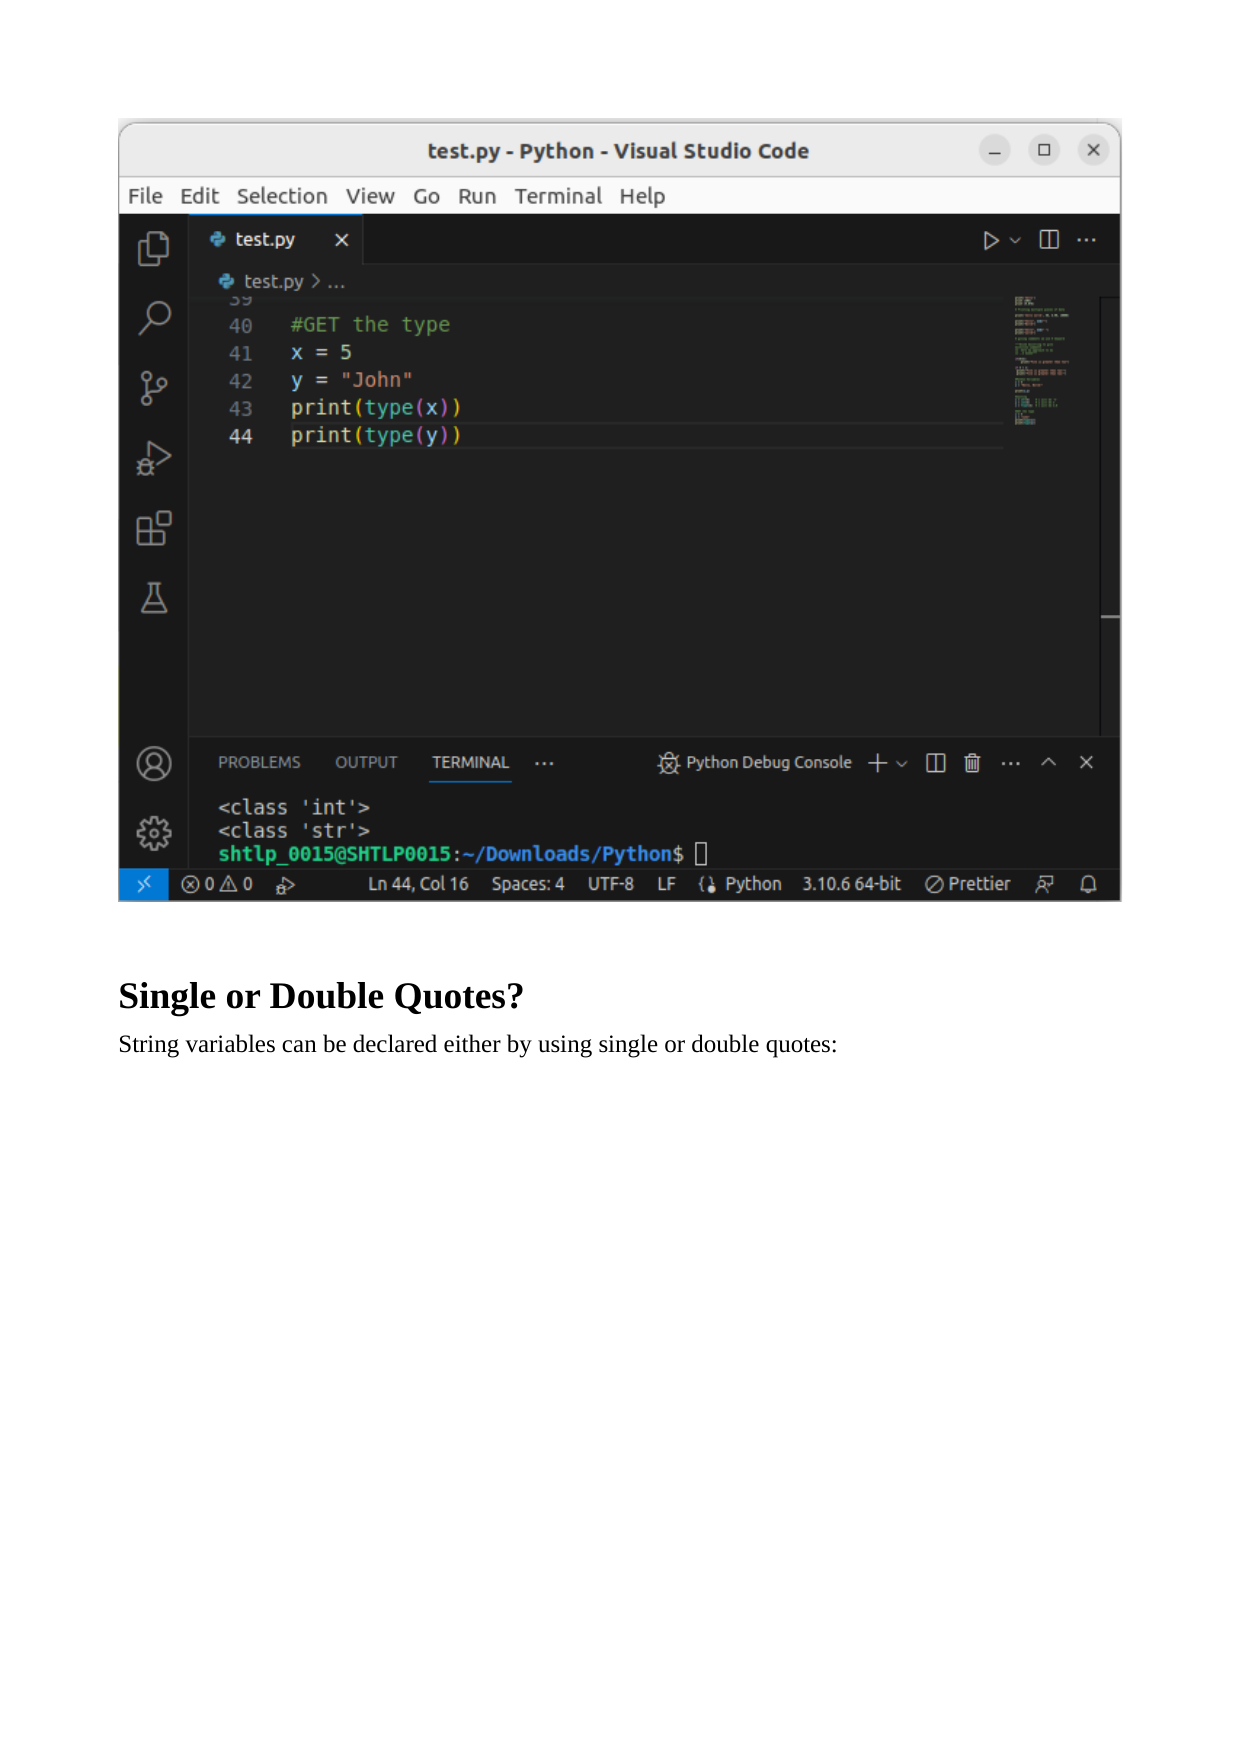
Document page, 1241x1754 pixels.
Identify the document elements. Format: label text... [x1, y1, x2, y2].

picture [118, 118, 1123, 902]
subtitle Single or Double Quotes? [118, 974, 1122, 1017]
text String variables can be declared either by using single or double quotes: [118, 1029, 1122, 1058]
